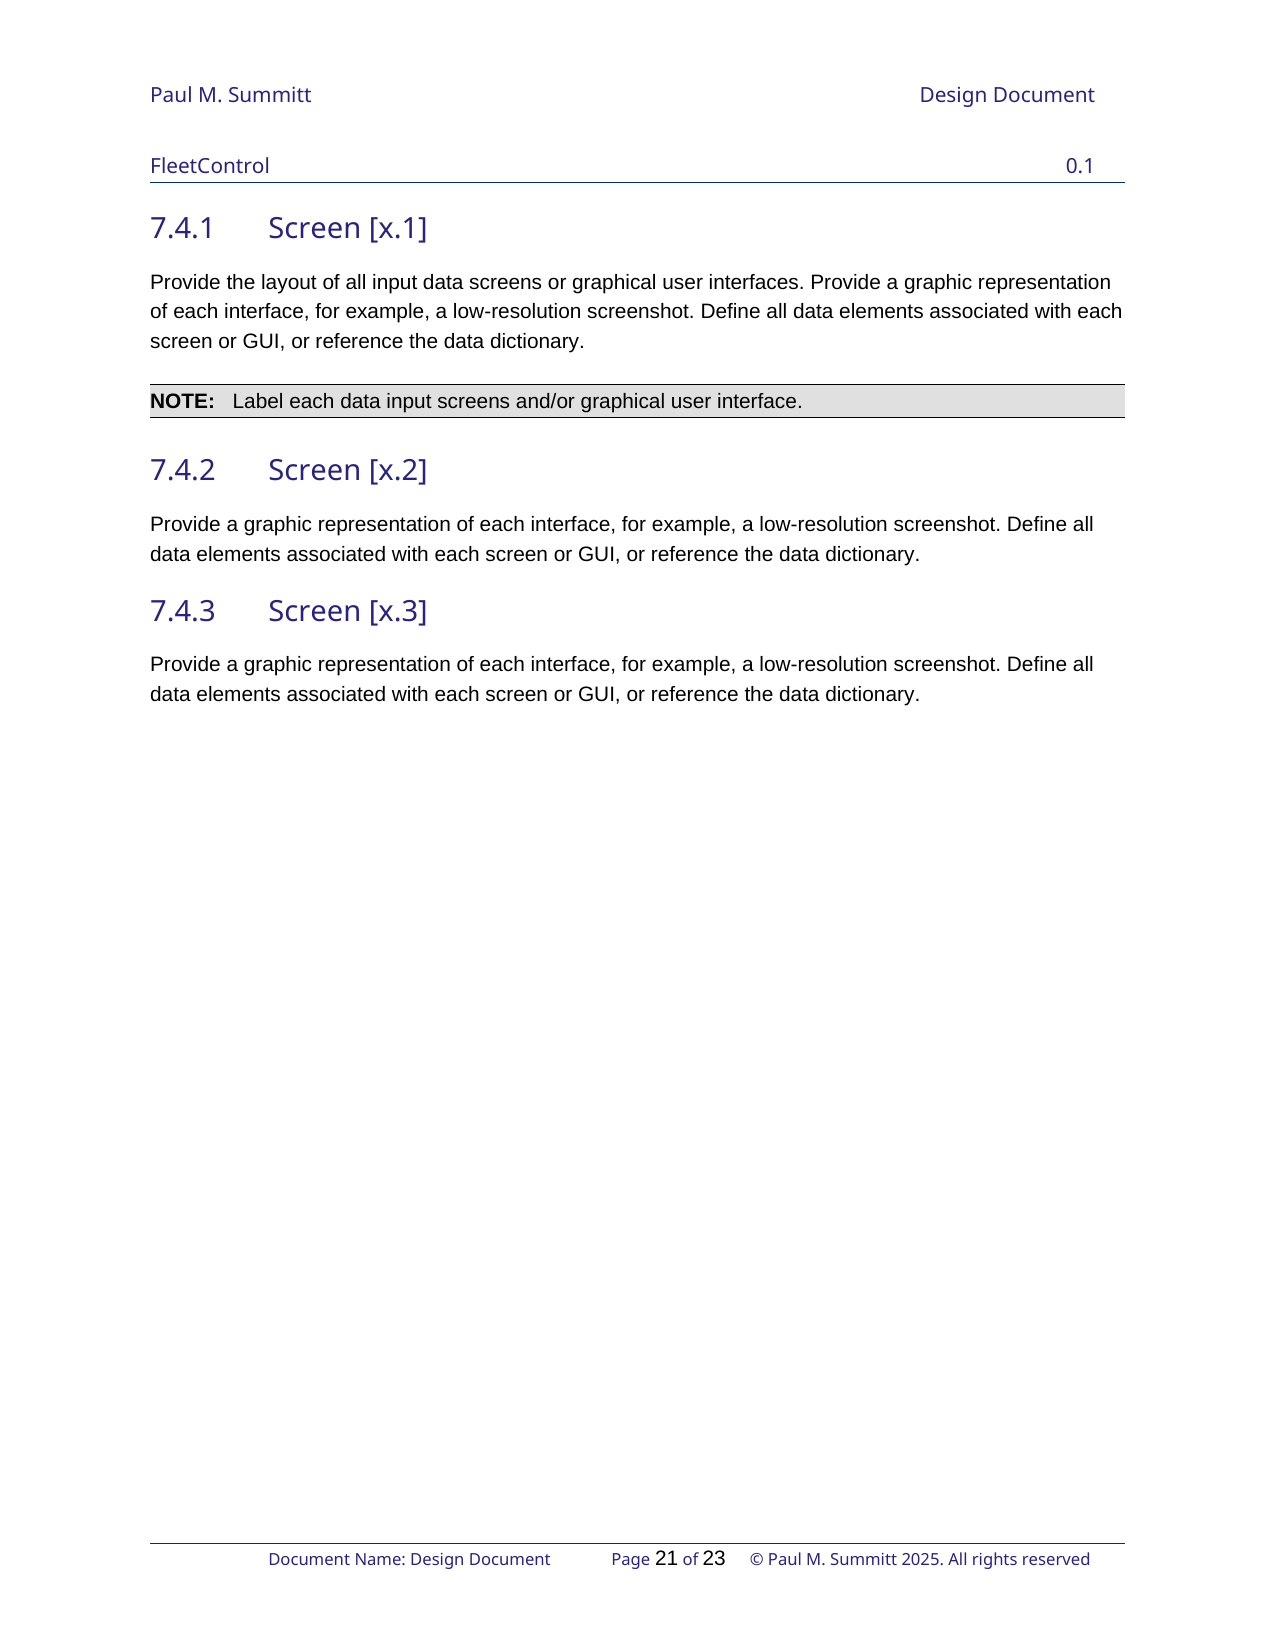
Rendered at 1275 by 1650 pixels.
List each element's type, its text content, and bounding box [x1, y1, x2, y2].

text Provide a graphic representation of each interface, for example, a low-resolution screenshot. Define all data elements associated with each screen or GUI, or reference the data dictionary. [150, 512, 1125, 565]
subtitle Screen [x.3] [150, 590, 1125, 630]
list Label each data input screens and/or graphical user interface. [150, 385, 1125, 417]
text Provide a graphic representation of each interface, for example, a low-resolution screenshot. Define all data elements associated with each screen or GUI, or reference the data dictionary. [150, 652, 1125, 706]
subtitle Screen [x.1] [150, 207, 1125, 247]
text Provide the layout of all input data screens or graphical user interfaces. Provide a graphic representation of each interface, for example, a low-resolution screenshot. Define all data elements associated with each screen or GUI, or reference the data dictionary. [150, 269, 1125, 353]
subtitle Screen [x.2] [150, 449, 1125, 489]
